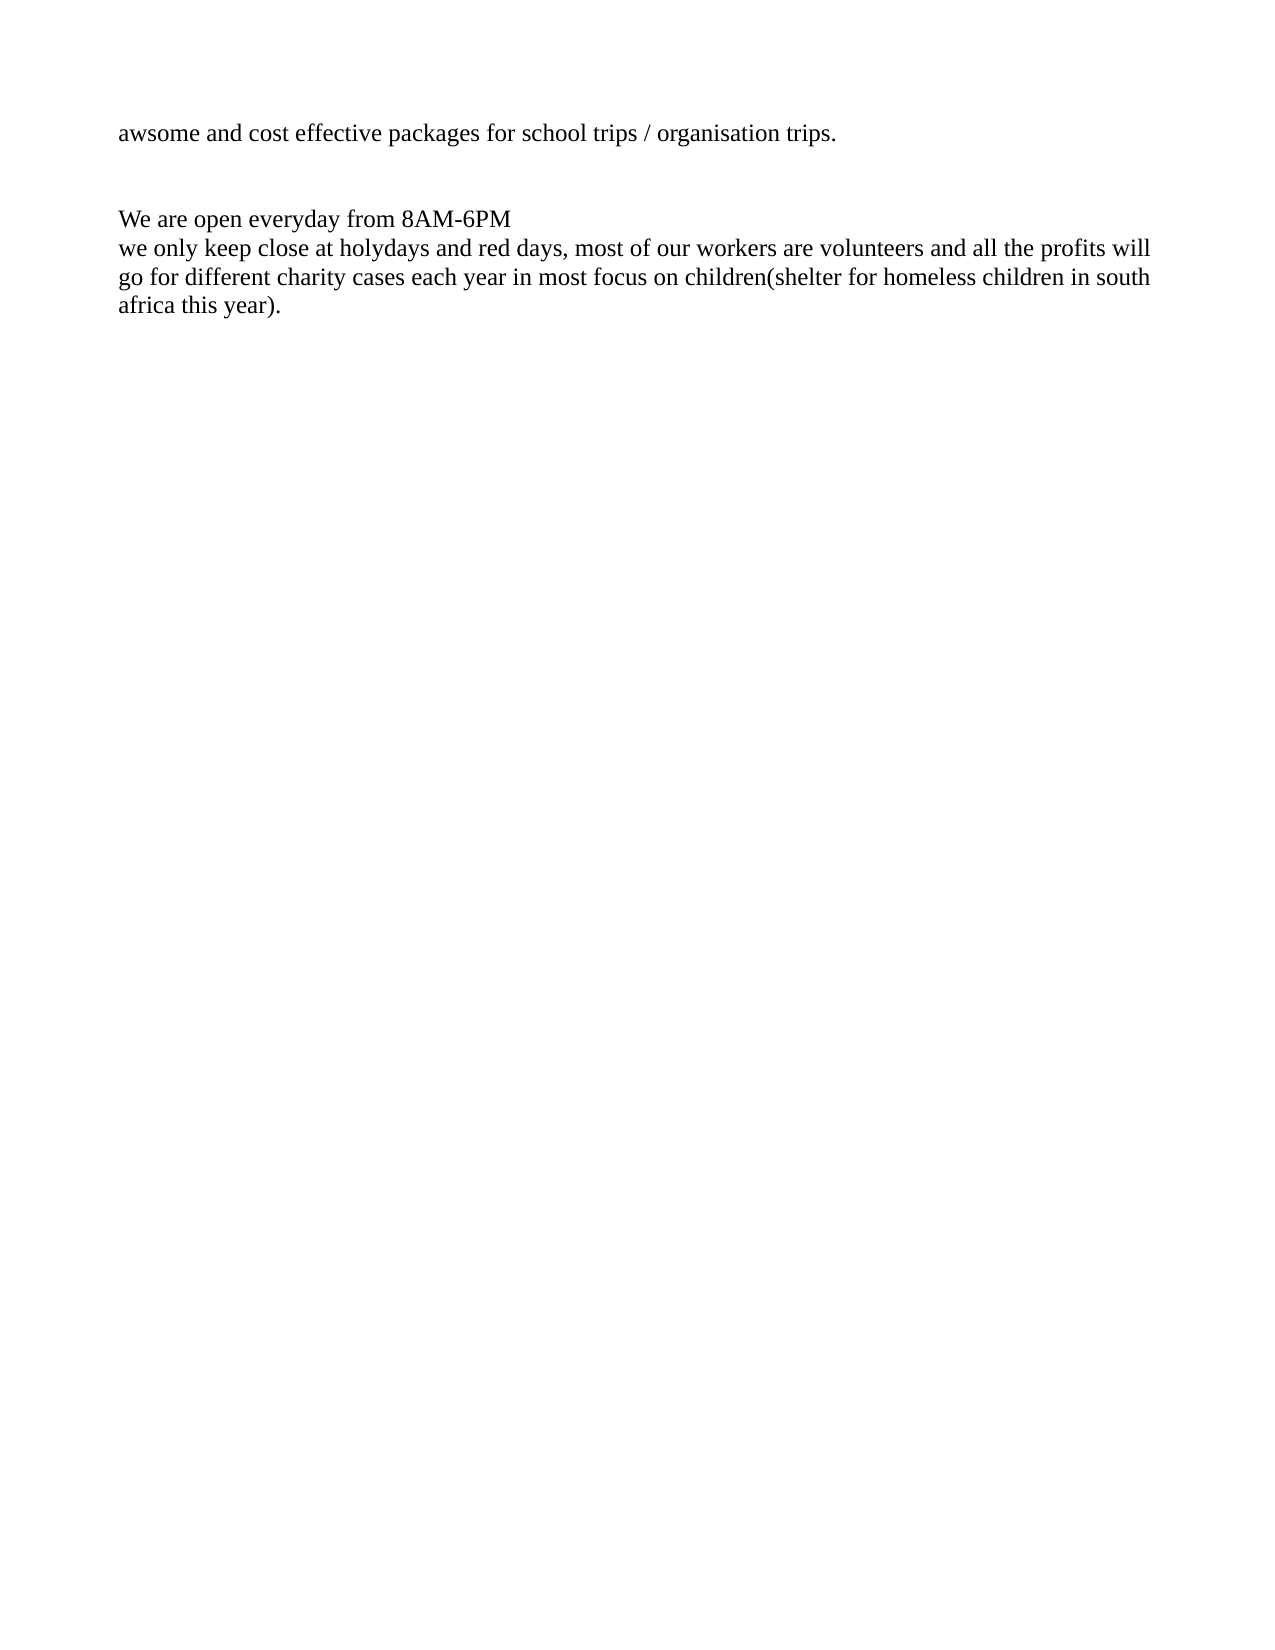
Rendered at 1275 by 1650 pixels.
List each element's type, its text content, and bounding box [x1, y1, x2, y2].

text We are open everyday from 8AM-6PM [118, 204, 1157, 233]
text we only keep close at holydays and red days, most of our workers are volunteers and all the profits will go for different charity cases each year in most focus on children(shelter for homeless children in south africa this year). [118, 233, 1157, 319]
text awsome and cost effective packages for school trips / organisation trips. [118, 118, 1157, 147]
